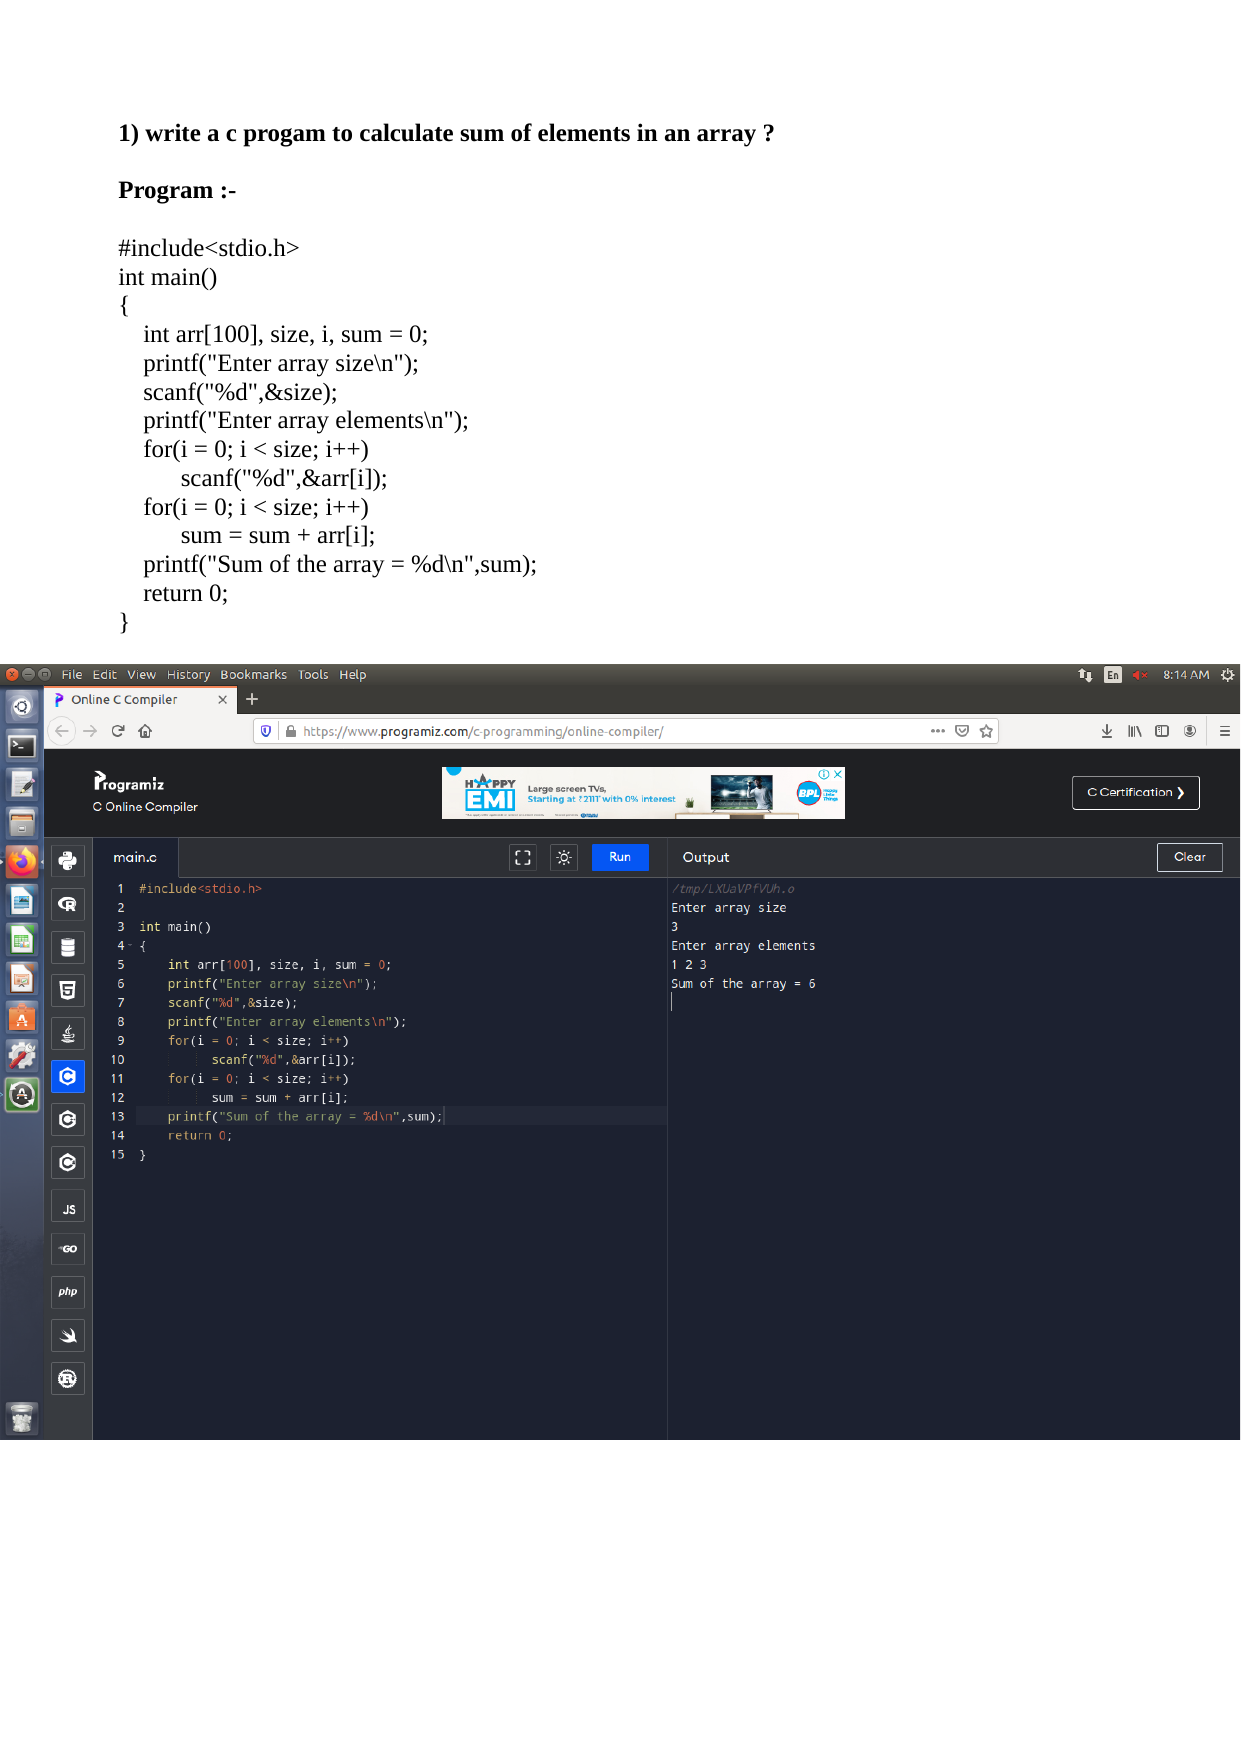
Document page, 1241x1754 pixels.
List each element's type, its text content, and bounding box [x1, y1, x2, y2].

text return 0; [118, 578, 1122, 607]
picture [0, 664, 1241, 1440]
text Program :- [118, 176, 1122, 204]
text #include<stdio.h> [118, 233, 1122, 262]
text printf("Enter array size\n"); [118, 348, 1122, 377]
text int arr[100], size, i, sum = 0; [118, 319, 1122, 348]
text int main() [118, 262, 1122, 291]
text scanf("%d",&arr[i]); [118, 463, 1122, 492]
text printf("Sum of the array = %d\n",sum); [118, 549, 1122, 578]
text { [118, 291, 1122, 319]
text 1) write a c progam to calculate sum of elements in an array ? [118, 118, 1122, 147]
text scanf("%d",&size); [118, 377, 1122, 406]
text } [118, 607, 1122, 636]
text for(i = 0; i < size; i++) [118, 434, 1122, 463]
text printf("Enter array elements\n"); [118, 406, 1122, 434]
text for(i = 0; i < size; i++) [118, 492, 1122, 521]
text sum = sum + arr[i]; [118, 521, 1122, 549]
